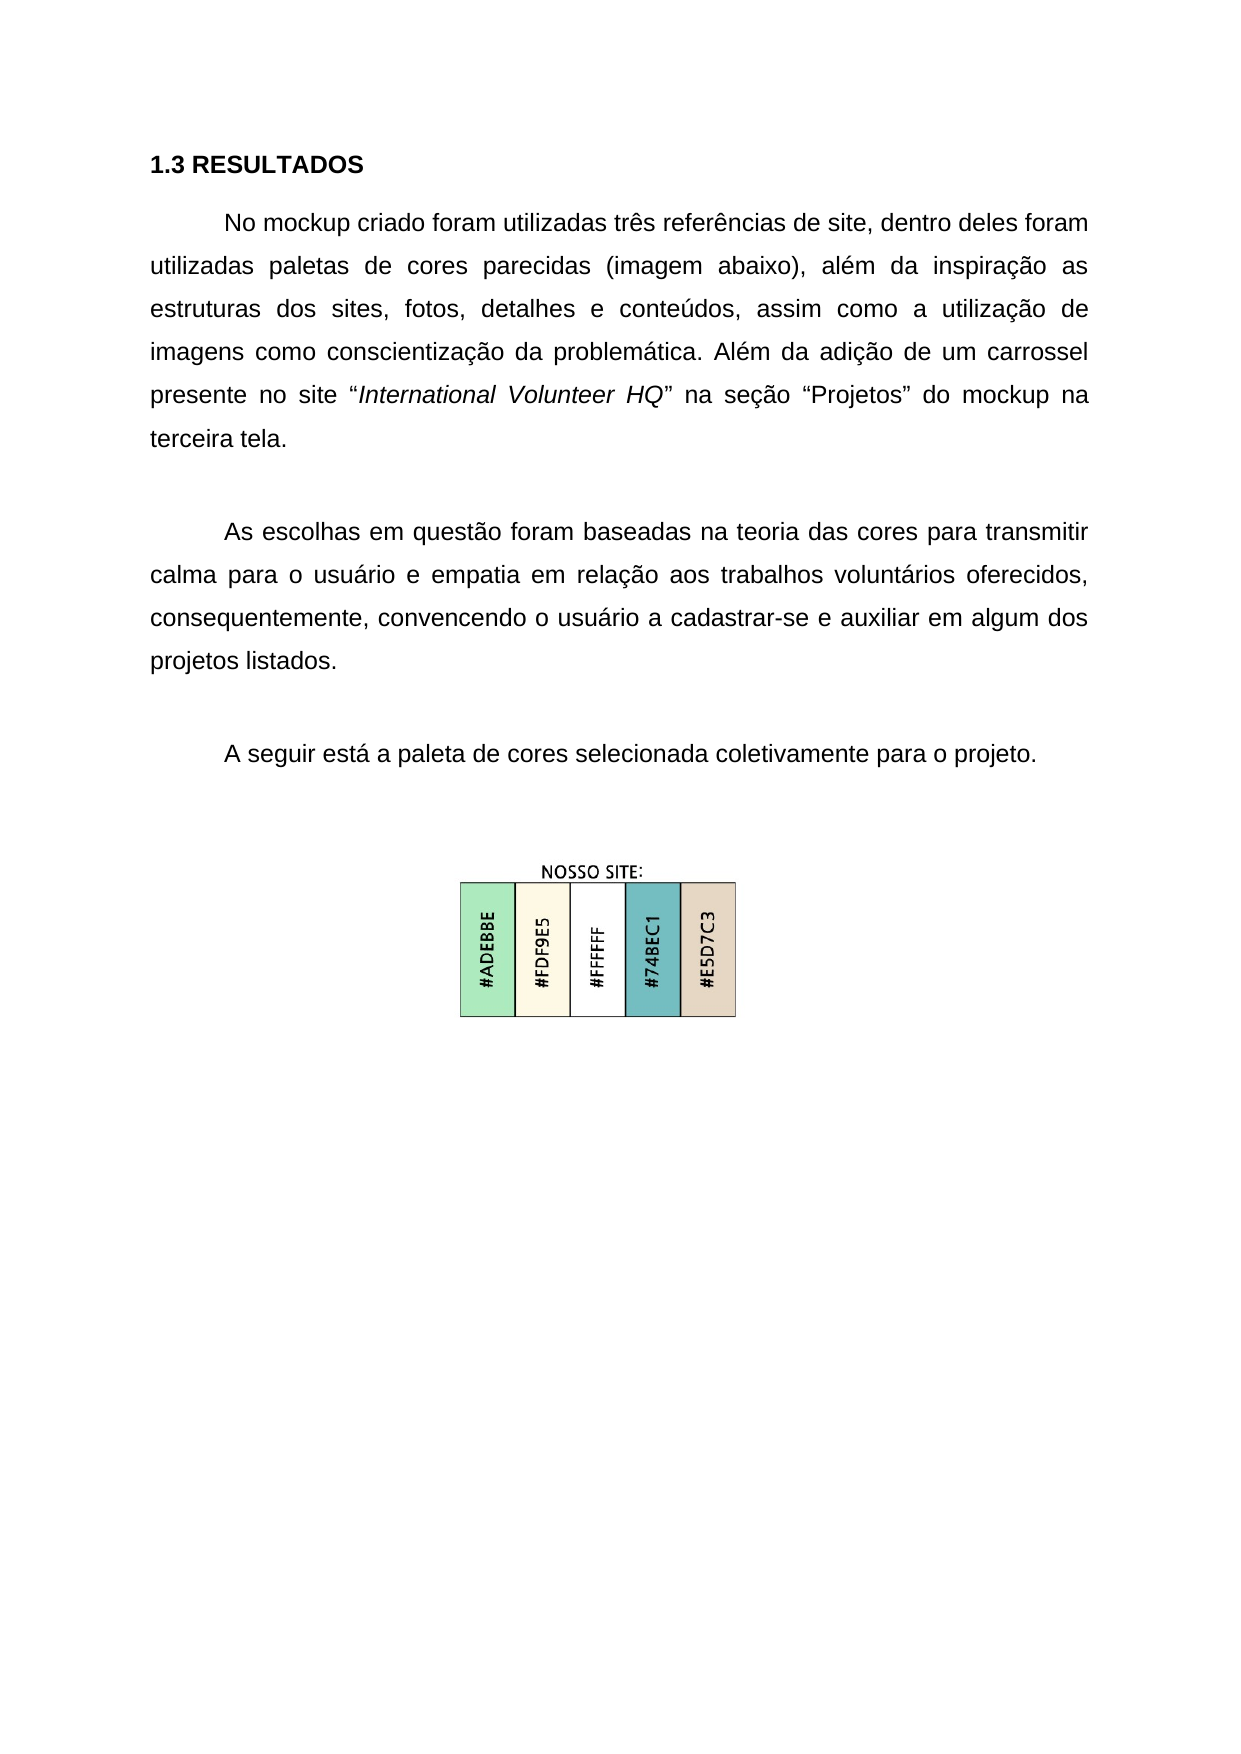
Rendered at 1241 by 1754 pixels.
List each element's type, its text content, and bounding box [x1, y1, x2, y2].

text A seguir está a paleta de cores selecionada coletivamente para o projeto. [150, 739, 1090, 768]
subtitle 1.3 RESULTADOS [150, 150, 1090, 179]
text No mockup criado foram utilizadas três referências de site, dentro deles foram utilizadas paletas de cores parecidas (imagem abaixo), além da inspiração as estruturas dos sites, fotos, detalhes e conteúdos, assim como a utilização de imagens como conscientização da problemática. Além da adição de um carrossel presente no site “International Volunteer HQ” na seção “Projetos” do mockup na terceira tela. [150, 208, 1090, 452]
text As escolhas em questão foram baseadas na teoria das cores para transmitir calma para o usuário e empatia em relação aos trabalhos voluntários oferecidos, consequentemente, convencendo o usuário a cadastrar-se e auxiliar em algum dos projetos listados. [150, 517, 1090, 675]
